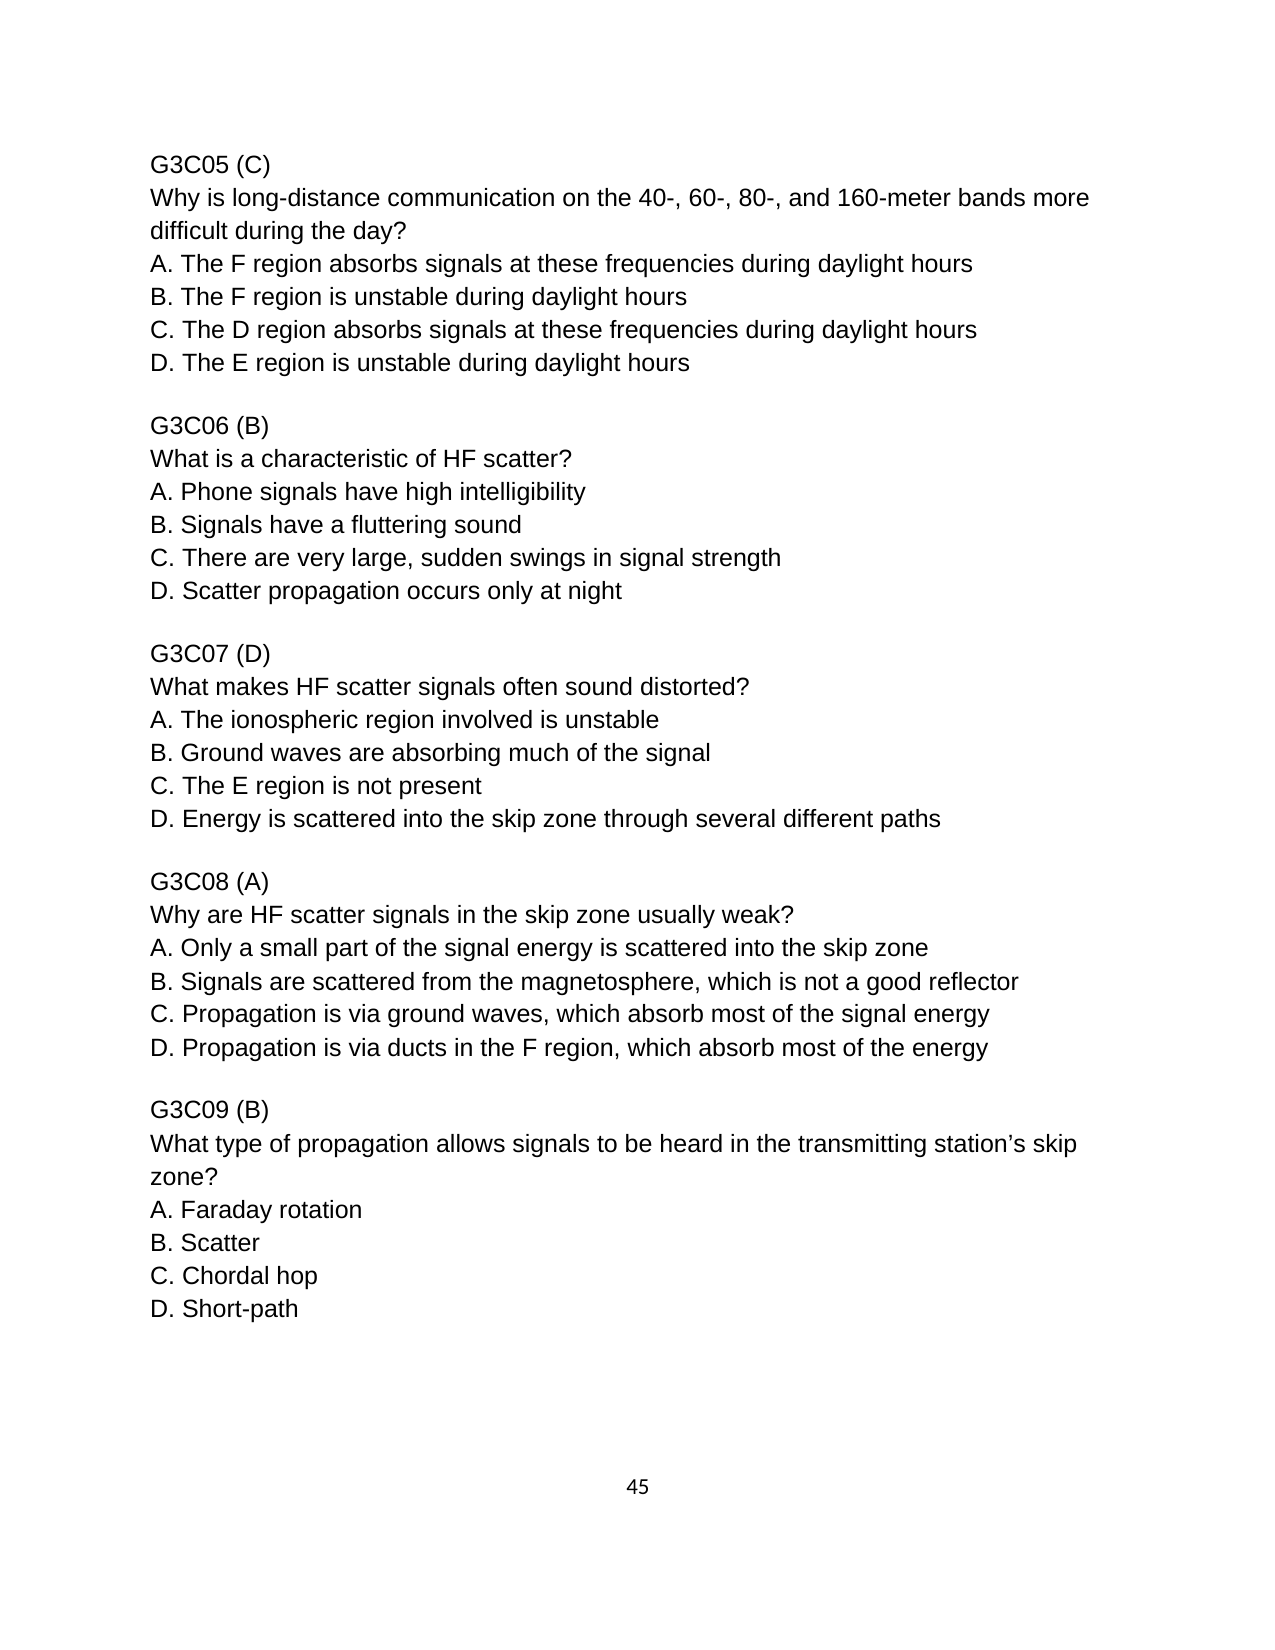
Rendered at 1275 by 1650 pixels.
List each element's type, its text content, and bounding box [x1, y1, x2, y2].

text G3C09 (B) What type of propagation allows signals to be heard in the transmitting station’s skip zone? A. Faraday rotation B. Scatter C. Chordal hop D. Short-path [150, 1096, 1125, 1322]
text G3C08 (A) Why are HF scatter signals in the skip zone usually weak? A. Only a small part of the signal energy is scattered into the skip zone B. Signals are scattered from the magnetosphere, which is not a good reflector C. Propagation is via ground waves, which absorb most of the signal energy D. Propagation is via ducts in the F region, which absorb most of the energy [150, 867, 1125, 1061]
text G3C06 (B) What is a characteristic of HF scatter? A. Phone signals have high intelligibility B. Signals have a fluttering sound C. There are very large, sudden swings in signal strength D. Scatter propagation occurs only at night [150, 411, 1125, 605]
text G3C07 (D) What makes HF scatter signals often sound distorted? A. The ionospheric region involved is unstable B. Ground waves are absorbing much of the signal C. The E region is not present D. Energy is scattered into the skip zone through several different paths [150, 639, 1125, 833]
text G3C05 (C) Why is long-distance communication on the 40-, 60-, 80-, and 160-meter bands more difficult during the day? A. The F region absorbs signals at these frequencies during daylight hours B. The F region is unstable during daylight hours C. The D region absorbs signals at these frequencies during daylight hours D. The E region is unstable during daylight hours [150, 150, 1125, 377]
